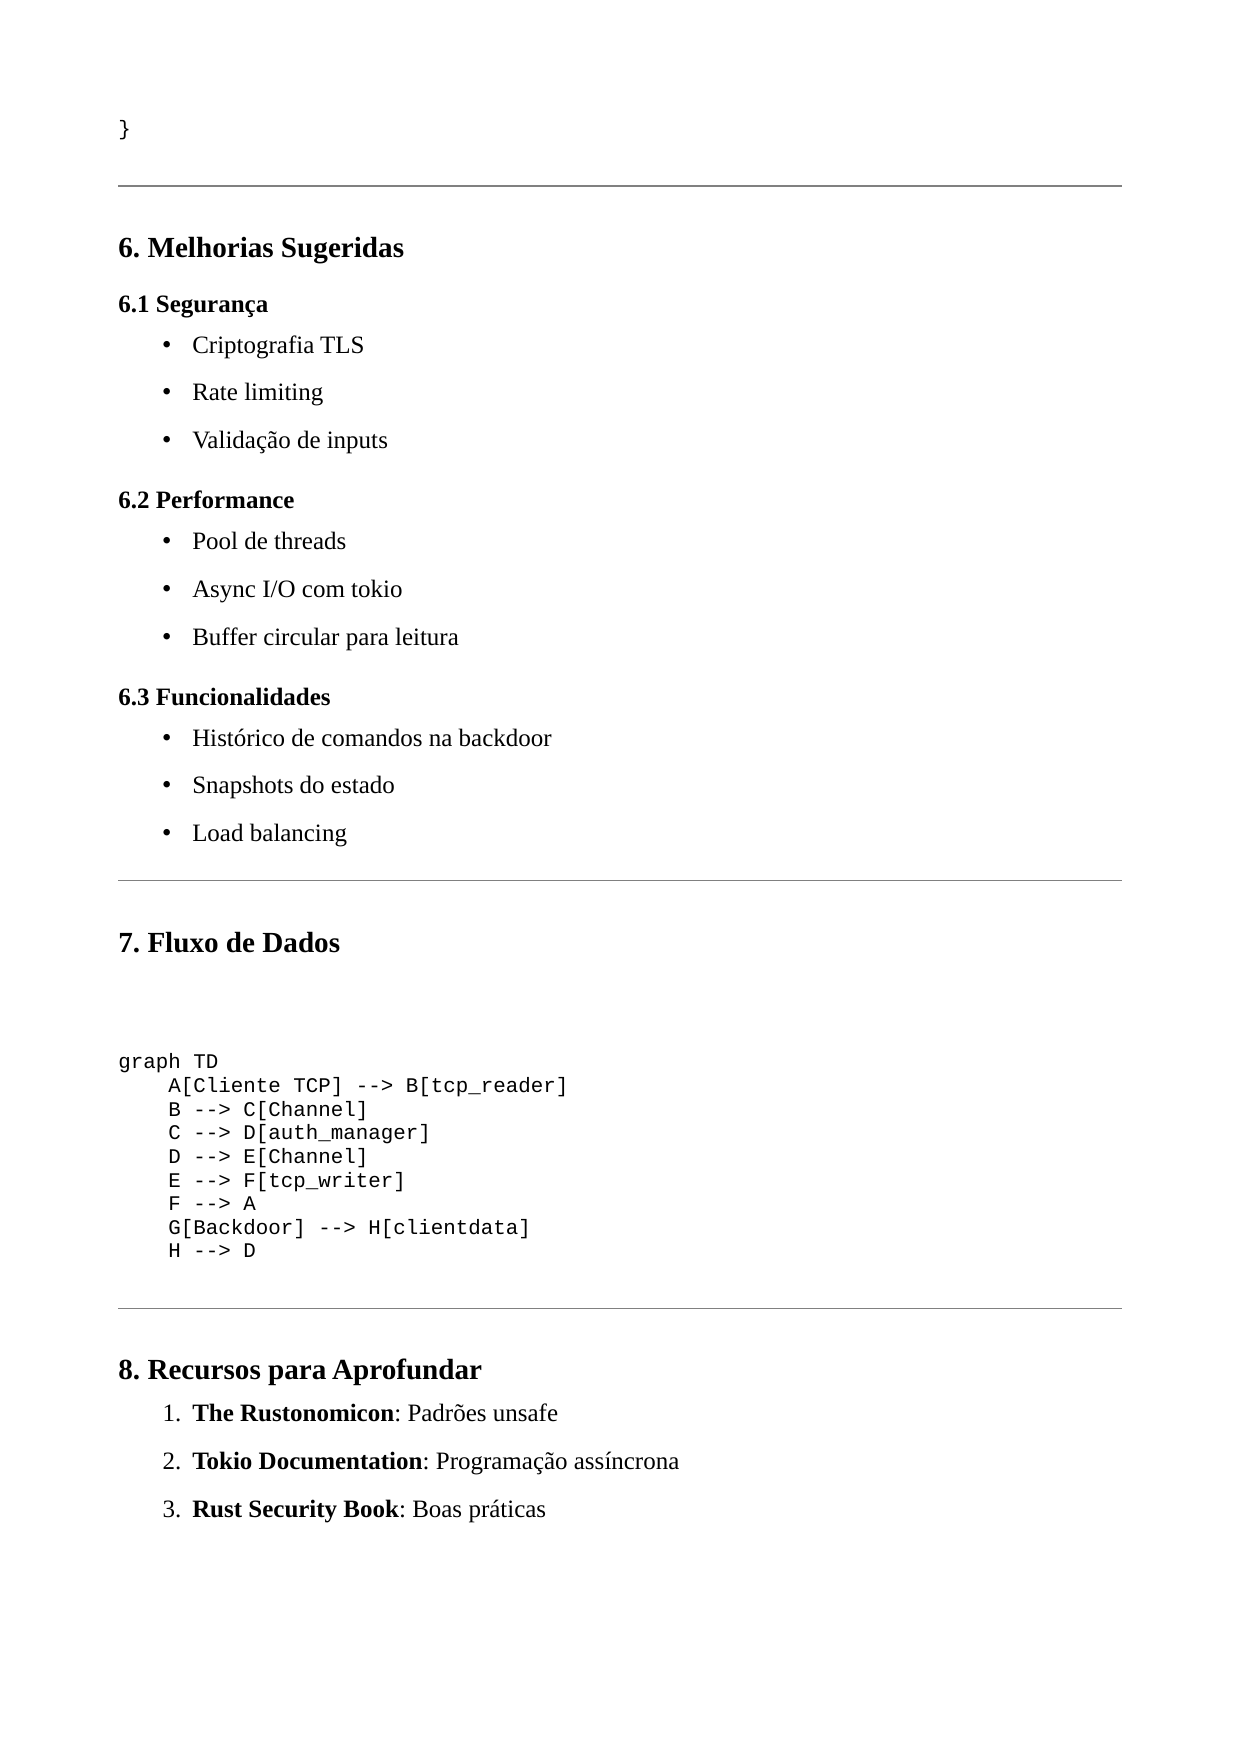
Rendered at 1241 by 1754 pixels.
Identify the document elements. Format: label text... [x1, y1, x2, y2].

list Snapshots do estado [162, 771, 1122, 799]
subtitle 6.1 Segurança [118, 289, 1122, 317]
list The Rustonomicon: Padrões unsafe [162, 1398, 1122, 1427]
text G[Backdoor] --> H[clientdata] [118, 1217, 1122, 1241]
text } [118, 118, 1122, 142]
list Rate limiting [162, 377, 1122, 406]
list Buffer circular para leitura [162, 622, 1122, 650]
subtitle 6. Melhorias Sugeridas [118, 230, 1122, 264]
text A[Cliente TCP] --> B[tcp_reader] [118, 1075, 1122, 1099]
text B --> C[Channel] [118, 1099, 1122, 1122]
subtitle 8. Recursos para Aprofundar [118, 1352, 1122, 1386]
text D --> E[Channel] [118, 1146, 1122, 1169]
text E --> F[tcp_writer] [118, 1169, 1122, 1193]
list Rust Security Book: Boas práticas [162, 1494, 1122, 1522]
text C --> D[auth_manager] [118, 1122, 1122, 1146]
list Histórico de comandos na backdoor [162, 723, 1122, 752]
list Load balancing [162, 818, 1122, 847]
list Pool de threads [162, 526, 1122, 555]
subtitle 6.2 Performance [118, 485, 1122, 514]
text H --> D [118, 1241, 1122, 1264]
subtitle 6.3 Funcionalidades [118, 682, 1122, 711]
list Tokio Documentation: Programação assíncrona [162, 1446, 1122, 1475]
list Criptografia TLS [162, 330, 1122, 359]
subtitle 7. Fluxo de Dados [118, 925, 1122, 958]
list Async I/O com tokio [162, 574, 1122, 603]
list Validação de inputs [162, 425, 1122, 454]
text graph TD [118, 1051, 1122, 1075]
text F --> A [118, 1193, 1122, 1217]
